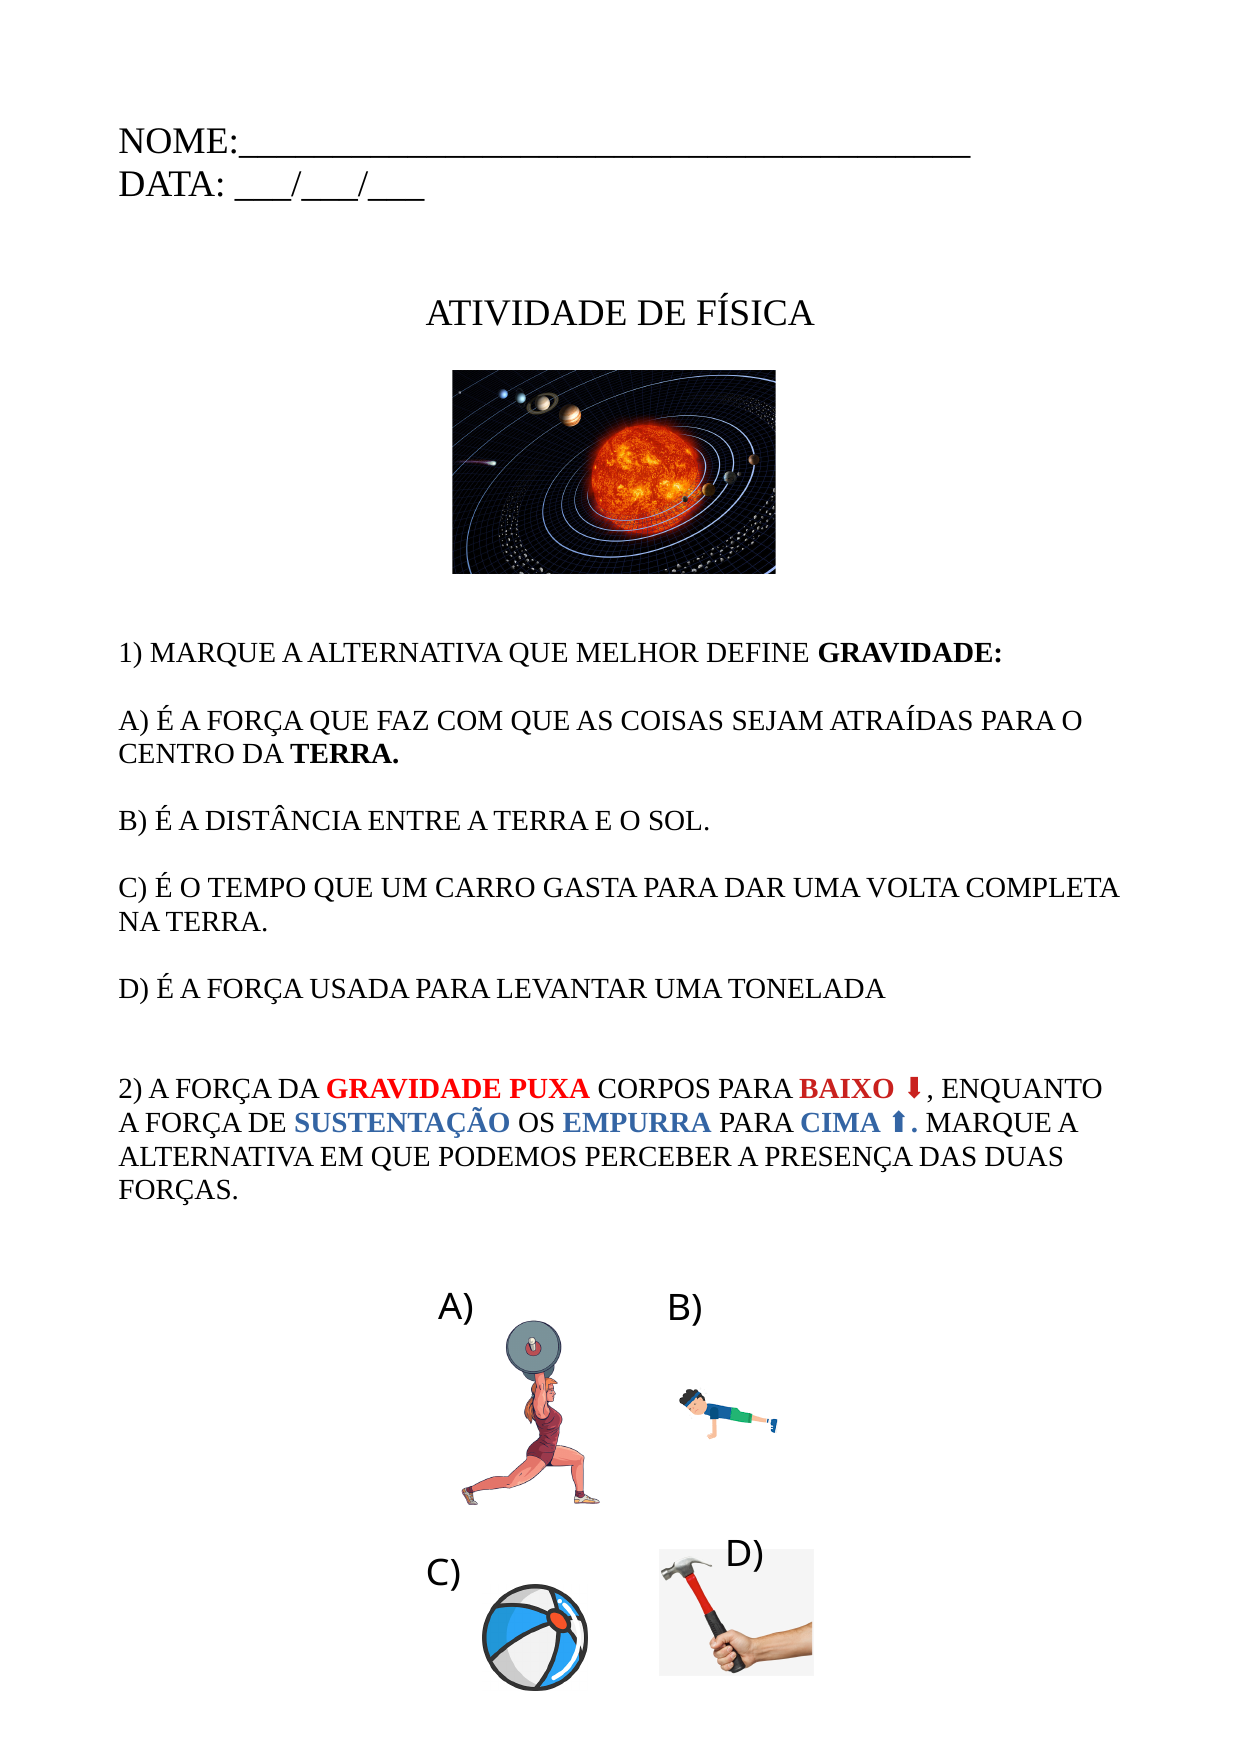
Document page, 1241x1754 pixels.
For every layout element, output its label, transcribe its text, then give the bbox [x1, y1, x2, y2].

text D) É A FORÇA USADA PARA LEVANTAR UMA TONELADA [118, 971, 1122, 1004]
text DATA: ___/___/___ [118, 161, 1122, 204]
text NOME:_______________________________________ [118, 118, 1122, 161]
text C) É O TEMPO QUE UM CARRO GASTA PARA DAR UMA VOLTA COMPLETA NA TERRA. [118, 870, 1122, 937]
text ATIVIDADE DE FÍSICA [118, 291, 1122, 334]
text B) É A DISTÂNCIA ENTRE A TERRA E O SOL. [118, 803, 1122, 837]
text 1) MARQUE A ALTERNATIVA QUE MELHOR DEFINE GRAVIDADE: [118, 636, 1122, 669]
text A) É A FORÇA QUE FAZ COM QUE AS COISAS SEJAM ATRAÍDAS PARA O CENTRO DA TERRA. [118, 703, 1122, 770]
text 2) A FORÇA DA GRAVIDADE PUXA CORPOS PARA BAIXO ⬇️, ENQUANTO A FORÇA DE SUSTENTAÇÃO OS EMPURRA PARA CIMA ⬆️. MARQUE A ALTERNATIVA EM QUE PODEMOS PERCEBER A PRESENÇA DAS DUAS FORÇAS. [118, 1072, 1122, 1206]
picture [452, 370, 776, 574]
